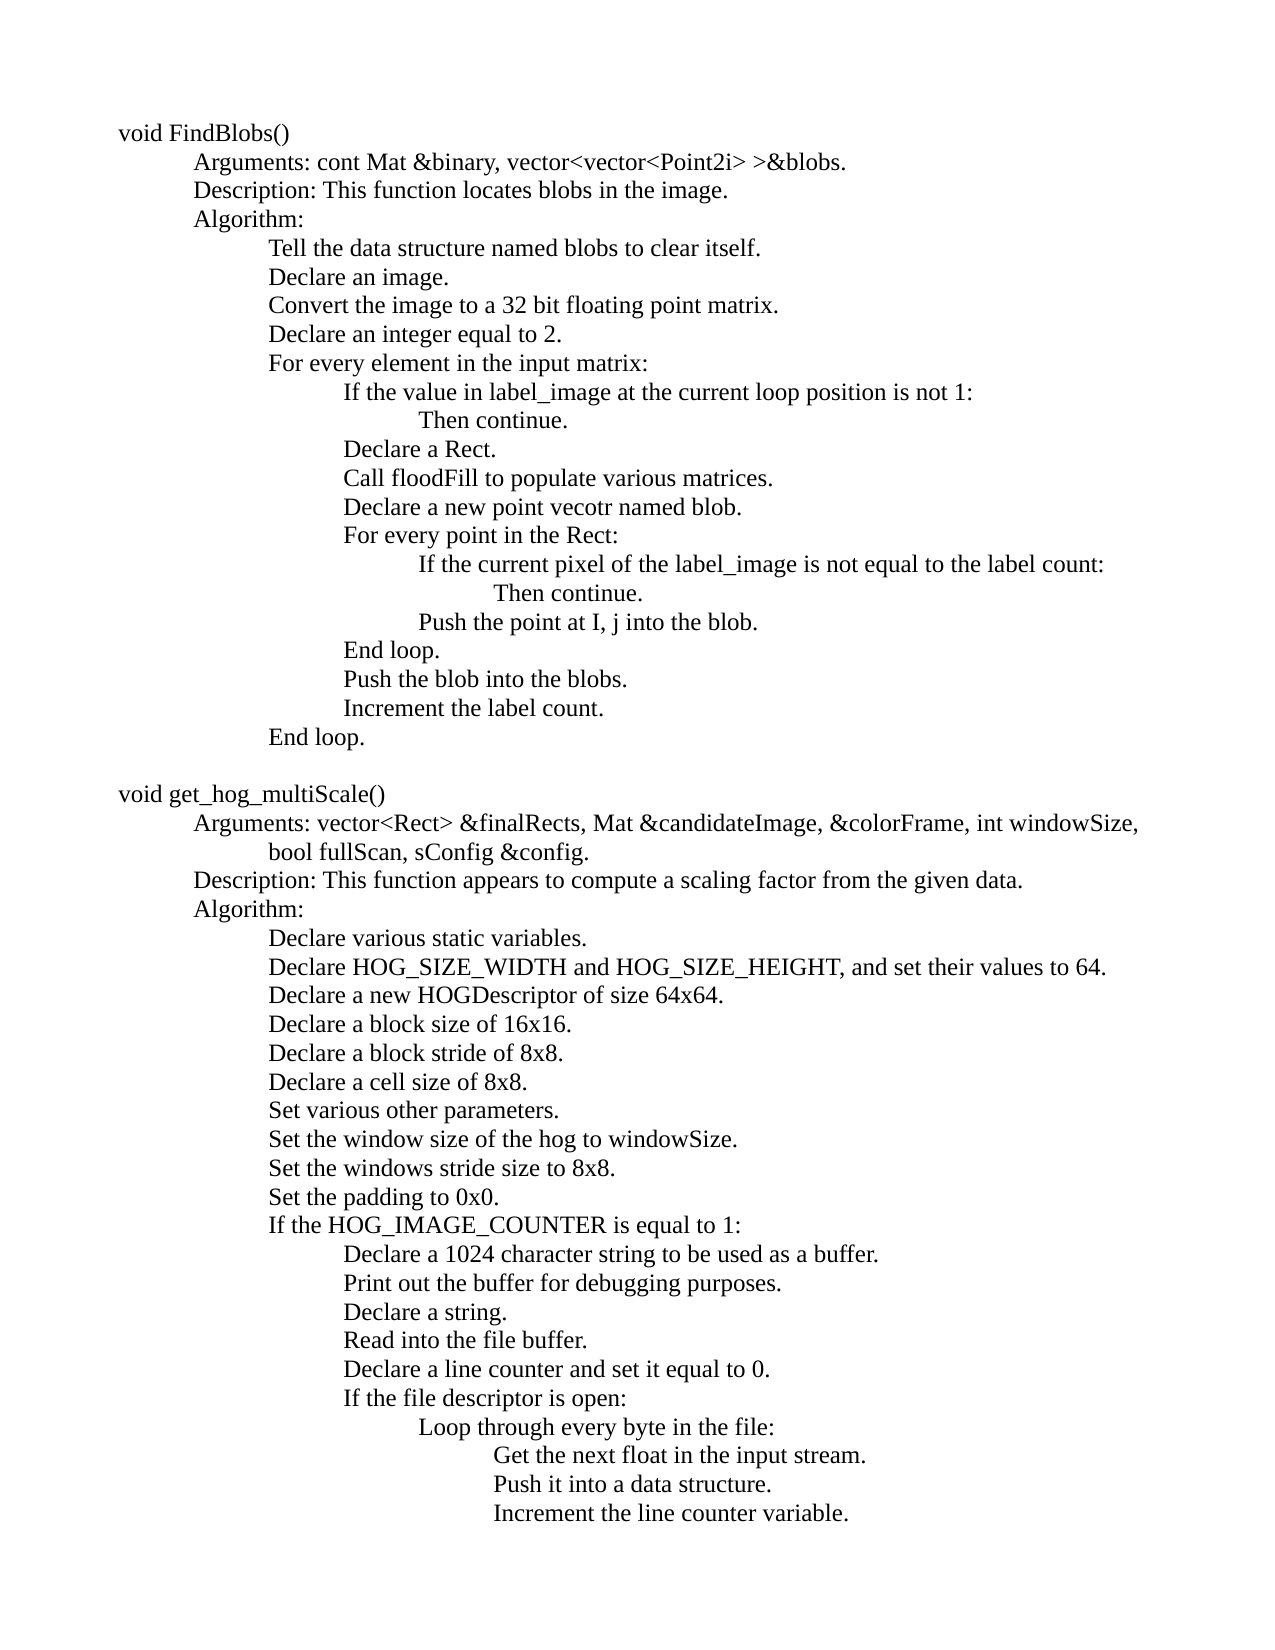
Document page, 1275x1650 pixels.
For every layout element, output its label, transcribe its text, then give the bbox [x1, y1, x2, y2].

text Declare an image. [118, 262, 1157, 291]
text Then continue. [118, 406, 1157, 434]
text Push the blob into the blobs. [118, 664, 1157, 693]
text Print out the buffer for debugging purposes. [118, 1268, 1157, 1297]
text Declare various static variables. [118, 923, 1157, 952]
text Declare a cell size of 8x8. [118, 1067, 1157, 1096]
text Declare a block size of 16x16. [118, 1009, 1157, 1038]
text Set the padding to 0x0. [118, 1182, 1157, 1211]
text Push the point at I, j into the blob. [118, 607, 1157, 636]
text Tell the data structure named blobs to clear itself. [118, 233, 1157, 262]
text Declare a 1024 character string to be used as a buffer. [118, 1239, 1157, 1268]
text End loop. [118, 722, 1157, 751]
text Declare a new HOGDescriptor of size 64x64. [118, 981, 1157, 1009]
text Declare a block stride of 8x8. [118, 1038, 1157, 1067]
text Then continue. [118, 578, 1157, 607]
text Convert the image to a 32 bit floating point matrix. [118, 291, 1157, 319]
text Declare a new point vecotr named blob. [118, 492, 1157, 521]
text void FindBlobs() [118, 118, 1157, 147]
text If the current pixel of the label_image is not equal to the label count: [118, 549, 1157, 578]
text Call floodFill to populate various matrices. [118, 463, 1157, 492]
text Set the windows stride size to 8x8. [118, 1153, 1157, 1182]
text If the file descriptor is open: [118, 1383, 1157, 1412]
text Increment the label count. [118, 693, 1157, 722]
text Declare HOG_SIZE_WIDTH and HOG_SIZE_HEIGHT, and set their values to 64. [118, 952, 1157, 981]
text Declare a string. [118, 1297, 1157, 1326]
text Get the next float in the input stream. [118, 1441, 1157, 1469]
text Push it into a data structure. [118, 1469, 1157, 1498]
text Algorithm: [118, 204, 1157, 233]
text Declare an integer equal to 2. [118, 319, 1157, 348]
text Read into the file buffer. [118, 1326, 1157, 1354]
text Algorithm: [118, 894, 1157, 923]
text End loop. [118, 636, 1157, 664]
text Declare a line counter and set it equal to 0. [118, 1354, 1157, 1383]
text If the value in label_image at the current loop position is not 1: [118, 377, 1157, 406]
text void get_hog_multiScale() [118, 779, 1157, 808]
text Description: This function appears to compute a scaling factor from the given data. [118, 866, 1157, 894]
text For every element in the input matrix: [118, 348, 1157, 377]
text Description: This function locates blobs in the image. [118, 176, 1157, 204]
text Arguments: vector<Rect> &finalRects, Mat &candidateImage, &colorFrame, int windowSize, bool fullScan, sConfig &config. [118, 808, 1157, 866]
text Set the window size of the hog to windowSize. [118, 1124, 1157, 1153]
text Set various other parameters. [118, 1096, 1157, 1124]
text Declare a Rect. [118, 434, 1157, 463]
text Arguments: cont Mat &binary, vector<vector<Point2i> >&blobs. [118, 147, 1157, 176]
text Loop through every byte in the file: [118, 1412, 1157, 1441]
text Increment the line counter variable. [118, 1498, 1157, 1527]
text For every point in the Rect: [118, 521, 1157, 549]
text If the HOG_IMAGE_COUNTER is equal to 1: [118, 1211, 1157, 1239]
